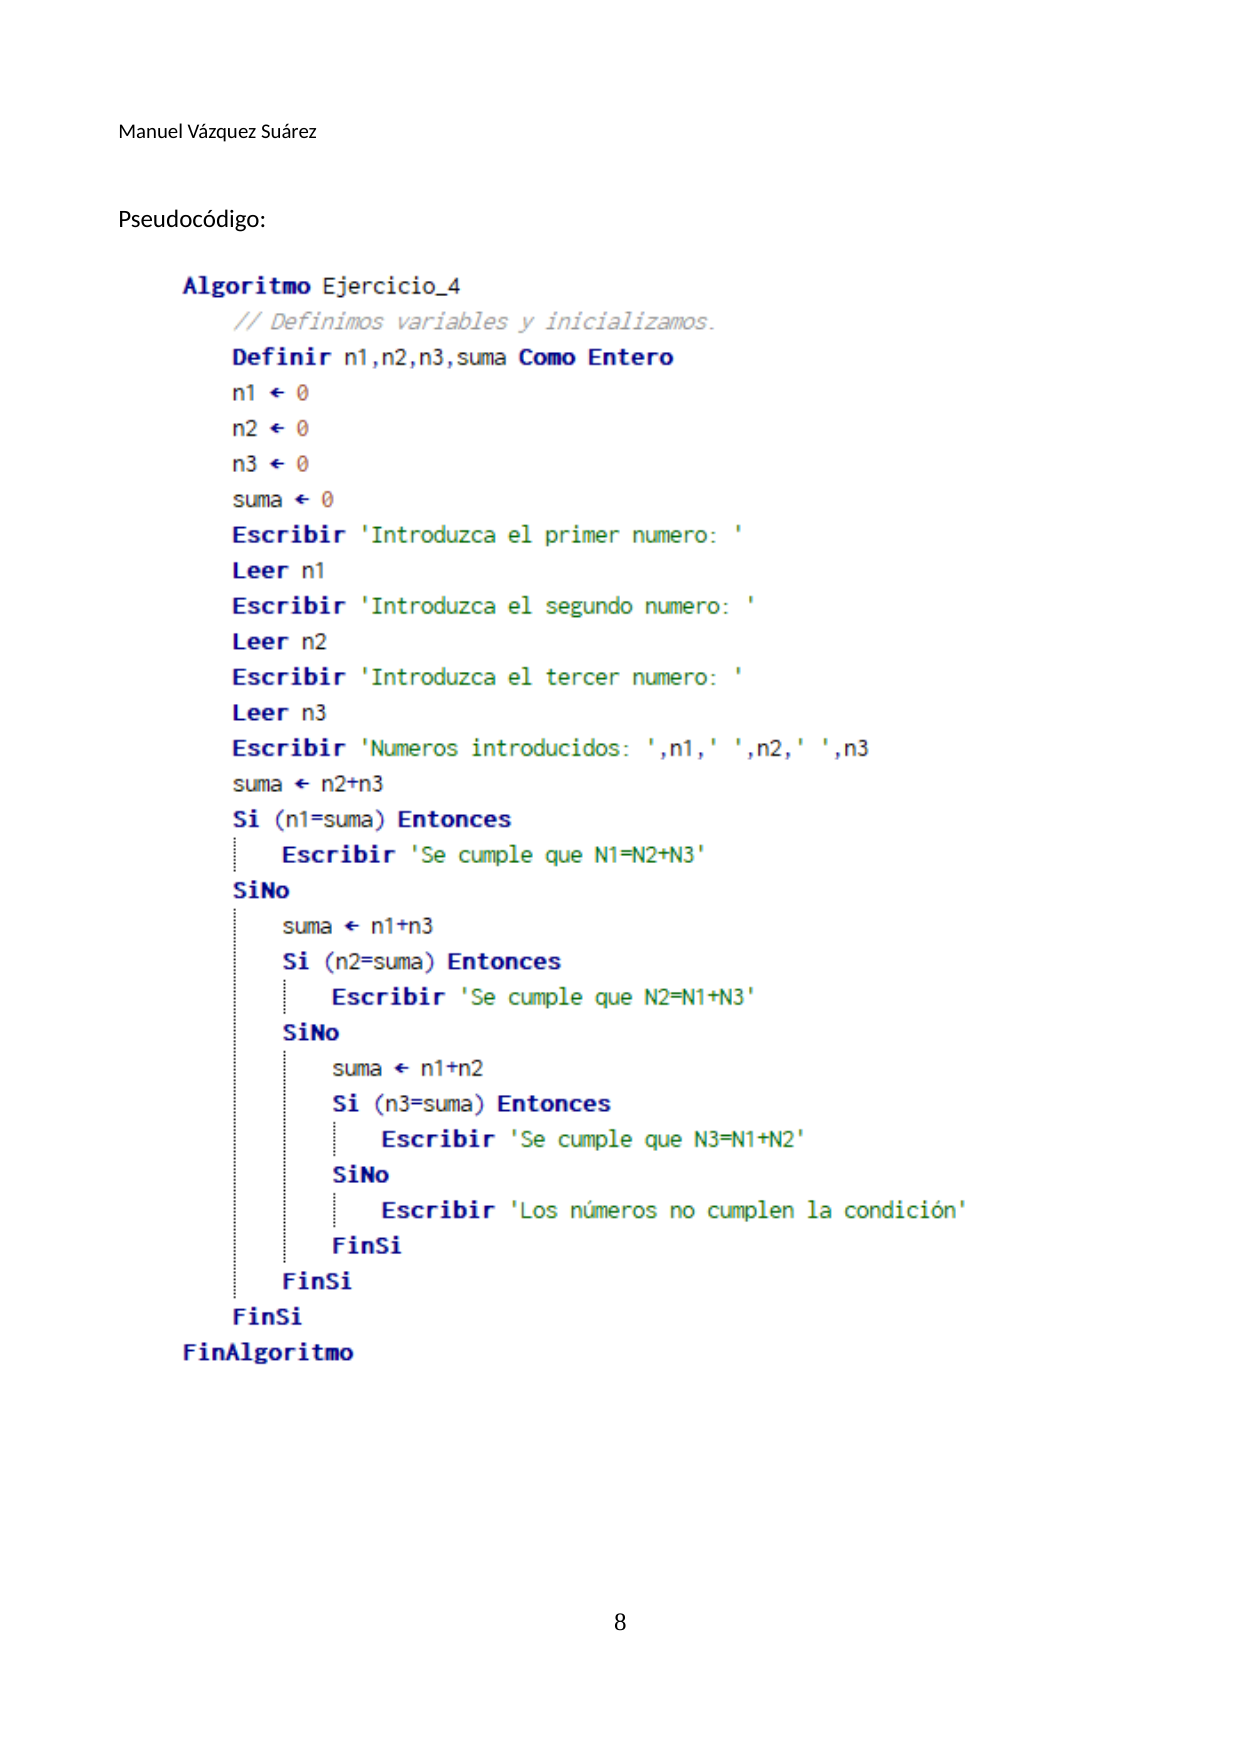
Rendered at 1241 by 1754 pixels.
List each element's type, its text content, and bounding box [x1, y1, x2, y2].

text Pseudocódigo: [118, 203, 1122, 234]
picture [156, 264, 1084, 1398]
